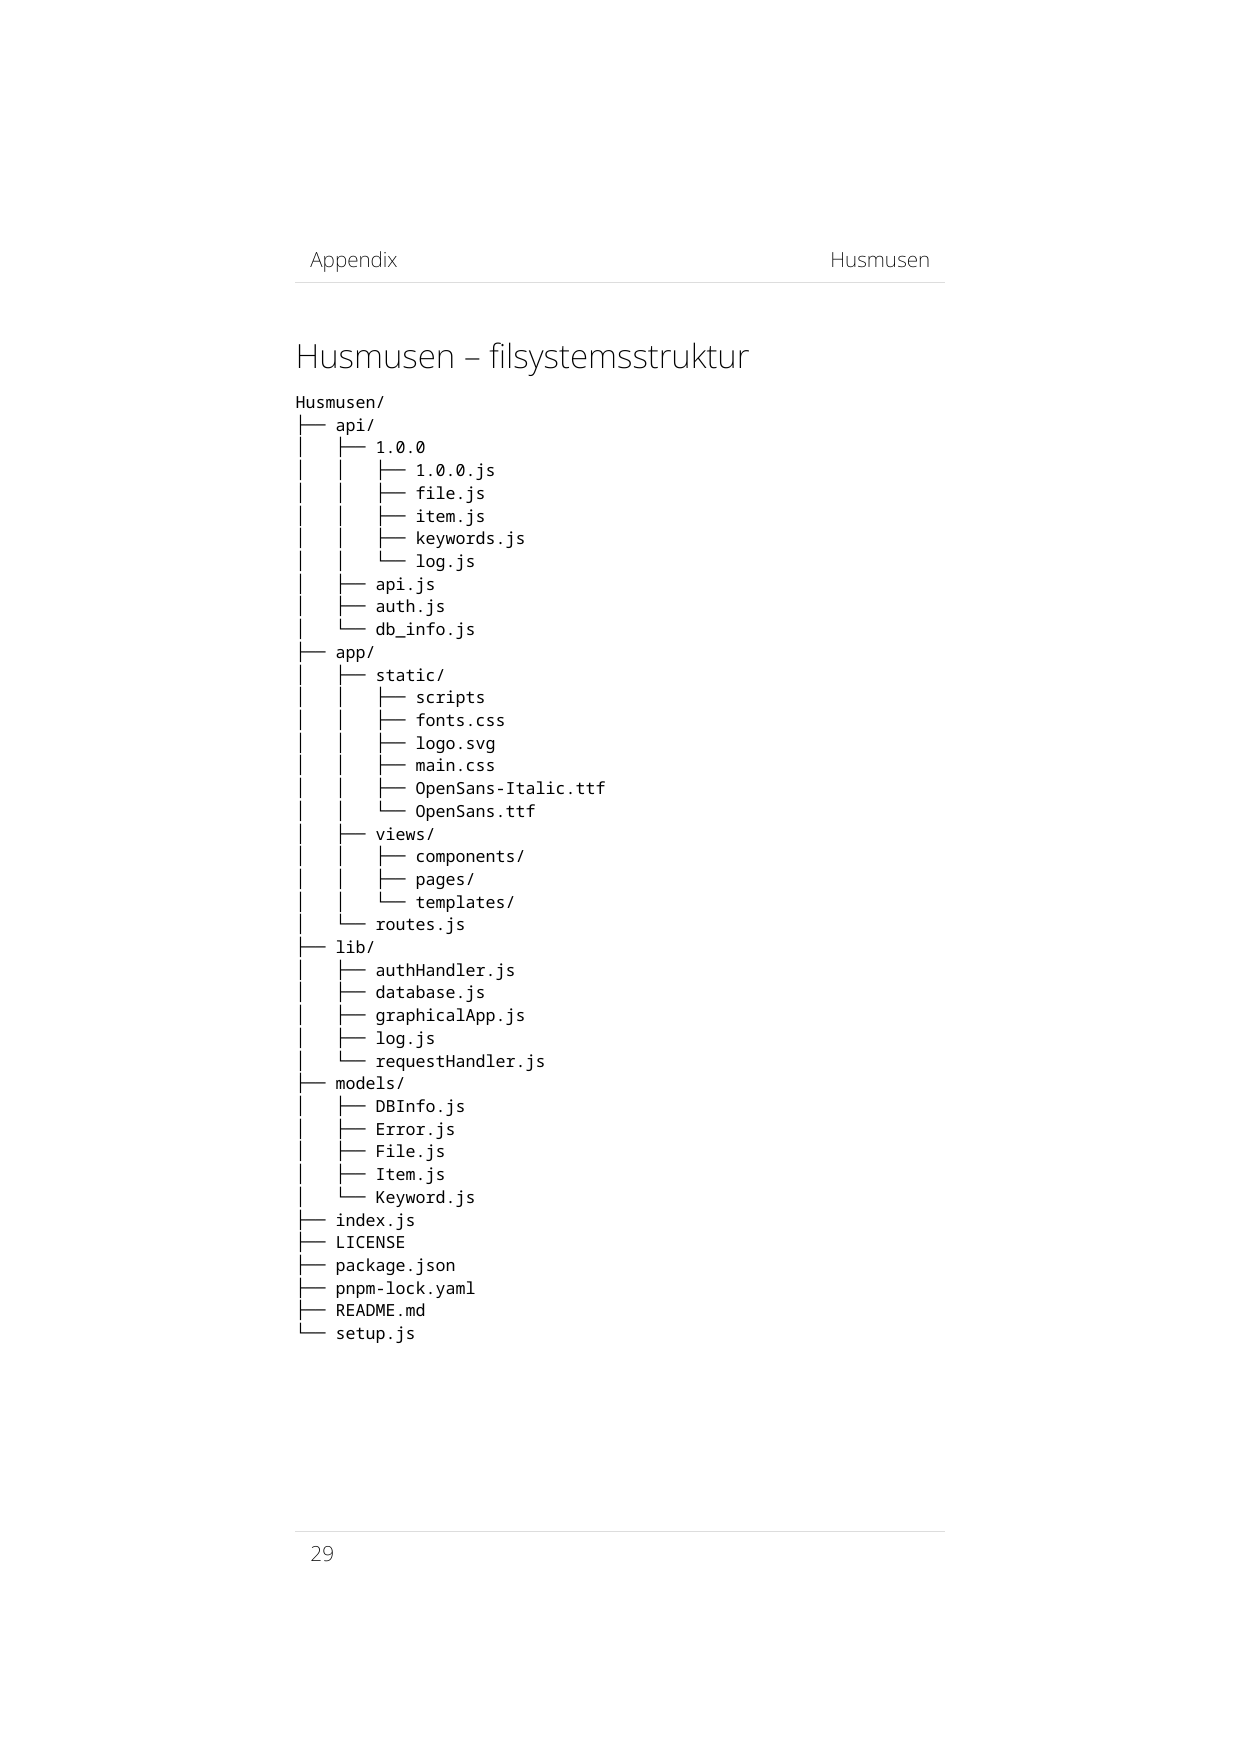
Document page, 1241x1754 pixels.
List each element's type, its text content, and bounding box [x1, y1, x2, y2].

text │ ├── authHandler.js [295, 958, 945, 981]
text │ │ ├── 1.0.0.js [295, 459, 945, 482]
text │ └── db_info.js [295, 618, 945, 641]
text ├── app/ [295, 641, 945, 663]
text │ ├── File.js [295, 1140, 945, 1163]
text │ │ ├── OpenSans-Italic.ttf [295, 777, 945, 799]
text │ └── routes.js [295, 913, 945, 936]
subtitle Husmusen – filsystemsstruktur [295, 333, 945, 378]
text │ │ ├── file.js [295, 482, 945, 504]
text │ ├── api.js [295, 572, 945, 595]
text │ │ └── log.js [295, 550, 945, 572]
text │ └── requestHandler.js [295, 1049, 945, 1072]
text │ ├── Item.js [295, 1163, 945, 1186]
text │ │ ├── logo.svg [295, 731, 945, 754]
text ├── lib/ [295, 936, 945, 958]
text ├── pnpm-lock.yaml [295, 1276, 945, 1299]
text │ ├── log.js [295, 1027, 945, 1049]
text └── setup.js [295, 1322, 945, 1344]
text │ │ ├── keywords.js [295, 527, 945, 550]
text │ │ ├── scripts [295, 686, 945, 709]
text │ ├── 1.0.0 [295, 436, 945, 459]
text │ │ ├── item.js [295, 504, 945, 527]
text │ ├── auth.js [295, 595, 945, 618]
text │ ├── static/ [295, 663, 945, 686]
text │ │ └── OpenSans.ttf [295, 799, 945, 822]
text ├── LICENSE [295, 1231, 945, 1254]
text │ │ ├── fonts.css [295, 709, 945, 731]
text ├── README.md [295, 1299, 945, 1322]
text │ │ ├── pages/ [295, 868, 945, 890]
text ├── package.json [295, 1254, 945, 1276]
text │ ├── database.js [295, 981, 945, 1004]
text │ │ ├── main.css [295, 754, 945, 777]
text ├── models/ [295, 1072, 945, 1095]
text │ └── Keyword.js [295, 1186, 945, 1208]
text │ ├── DBInfo.js [295, 1095, 945, 1117]
text ├── api/ [295, 413, 945, 436]
text │ │ ├── components/ [295, 845, 945, 868]
text │ ├── Error.js [295, 1117, 945, 1140]
text │ │ └── templates/ [295, 890, 945, 913]
text │ ├── graphicalApp.js [295, 1004, 945, 1027]
text ├── index.js [295, 1208, 945, 1231]
text Husmusen/ [295, 391, 945, 413]
text │ ├── views/ [295, 822, 945, 845]
